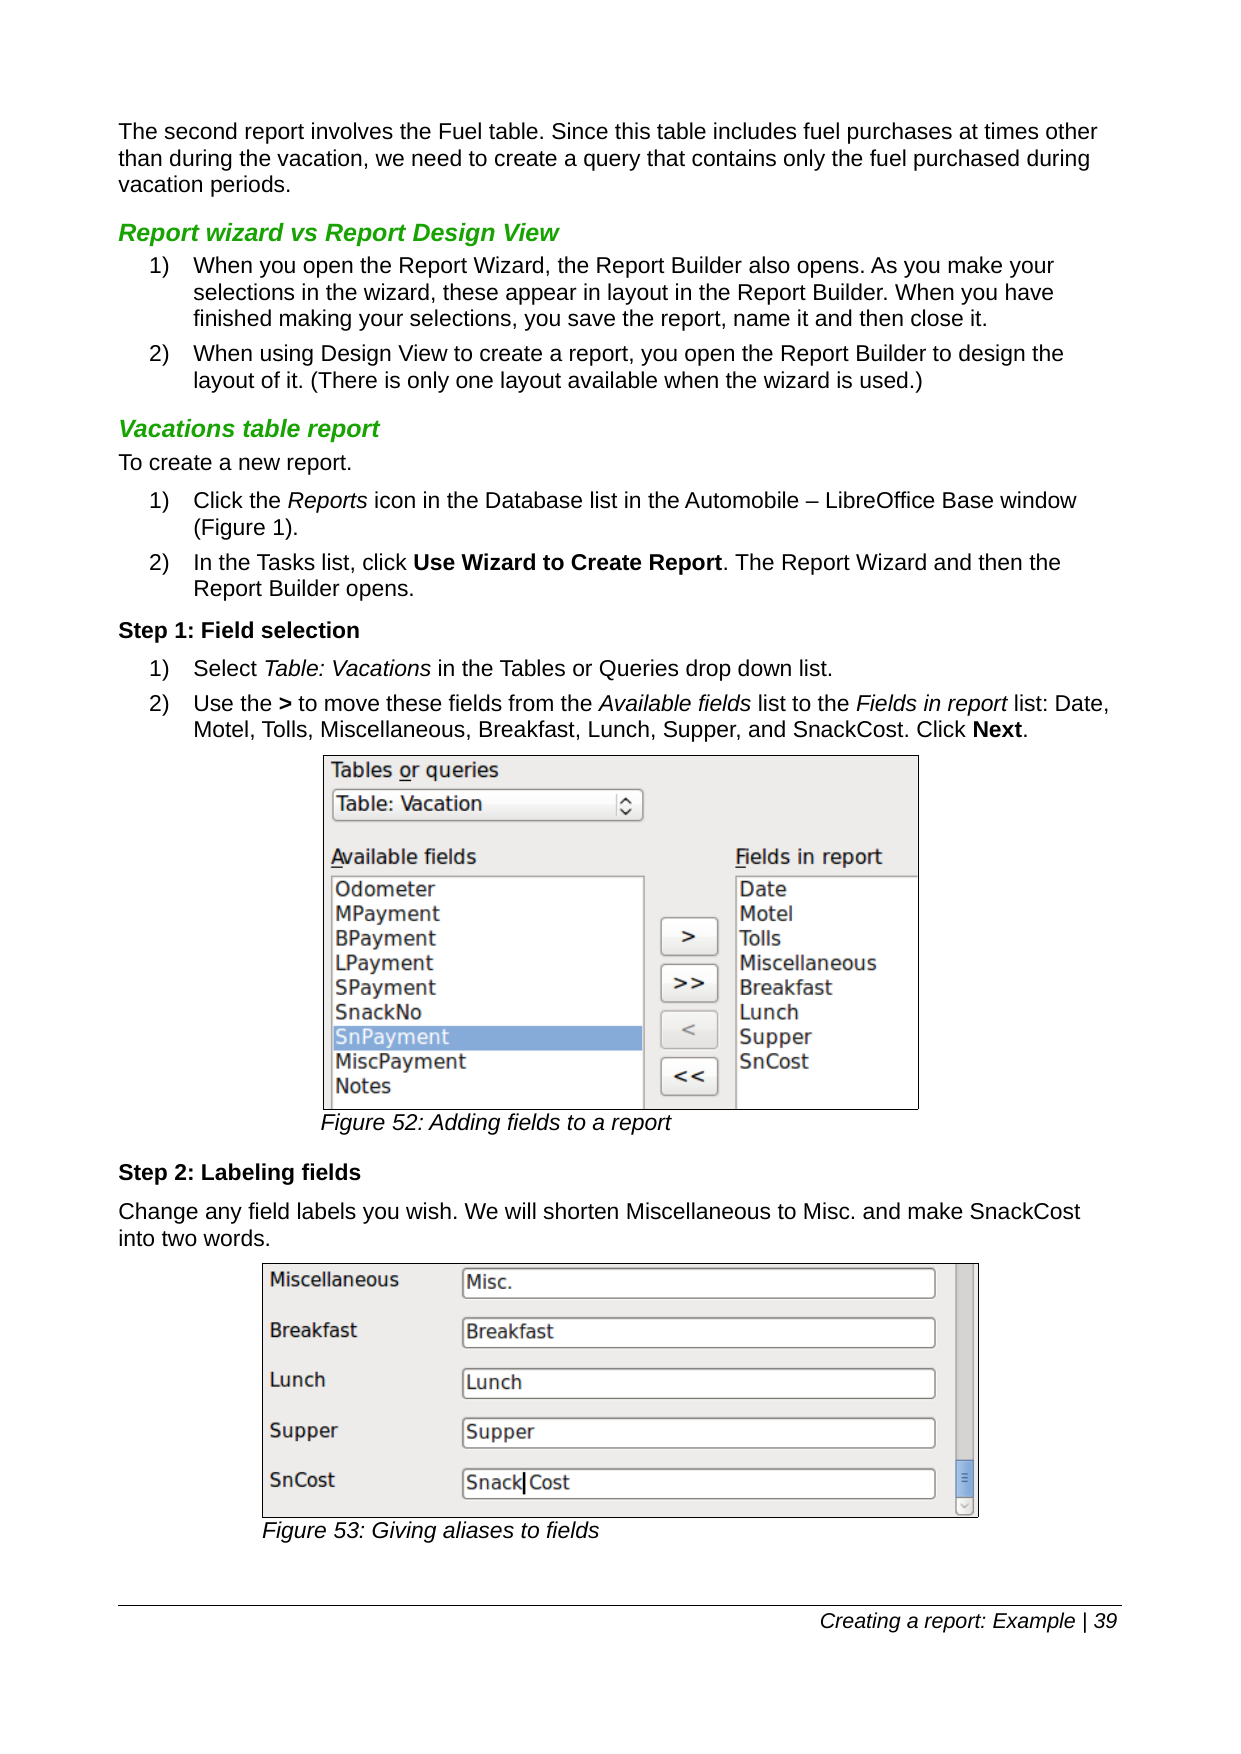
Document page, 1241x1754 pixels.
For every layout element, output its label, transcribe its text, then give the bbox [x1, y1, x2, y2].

text Figure 52: Adding fields to a report [320, 755, 920, 1136]
text Step 1: Field selection [118, 617, 1122, 643]
picture [263, 1264, 978, 1517]
list Select Table: Vacations in the Tables or Queries drop down list. [169, 655, 1122, 681]
text Change any field labels you wish. We will shorten Miscellaneous to Misc. and make SnackCost into two words. [118, 1198, 1122, 1251]
subtitle Report wizard vs Report Design View [118, 218, 1122, 247]
subtitle Vacations table report [118, 414, 1122, 442]
list When you open the Report Wizard, the Report Builder also opens. As you make your selections in the wizard, these appear in layout in the Report Builder. When you have finished making your selections, you save the report, name it and then close it. [169, 252, 1122, 332]
picture [324, 756, 918, 1109]
text To create a new report. [118, 448, 1122, 475]
list In the Tasks list, click Use Wizard to Create Report. The Report Wizard and then the Report Builder opens. [169, 549, 1122, 602]
list Click the Reports icon in the Database list in the Automobile – LibreOffice Base window (Figure 1). [169, 487, 1122, 540]
list Use the > to move these fields from the Available fields list to the Fields in report list: Date, Motel, Tolls, Miscellaneous, Breakfast, Lunch, Supper, and SnackCost. Click Next. [169, 690, 1122, 743]
text Figure 53: Giving aliases to fields [262, 1518, 978, 1544]
text The second report involves the Fuel table. Since this table includes fuel purchases at times other than during the vacation, we need to create a query that contains only the fuel purchased during vacation periods. [118, 118, 1122, 197]
list When using Design View to create a report, you open the Report Builder to design the layout of it. (There is only one layout available when the wizard is used.) [169, 340, 1122, 393]
text Step 2: Labeling fields [118, 1159, 1122, 1186]
